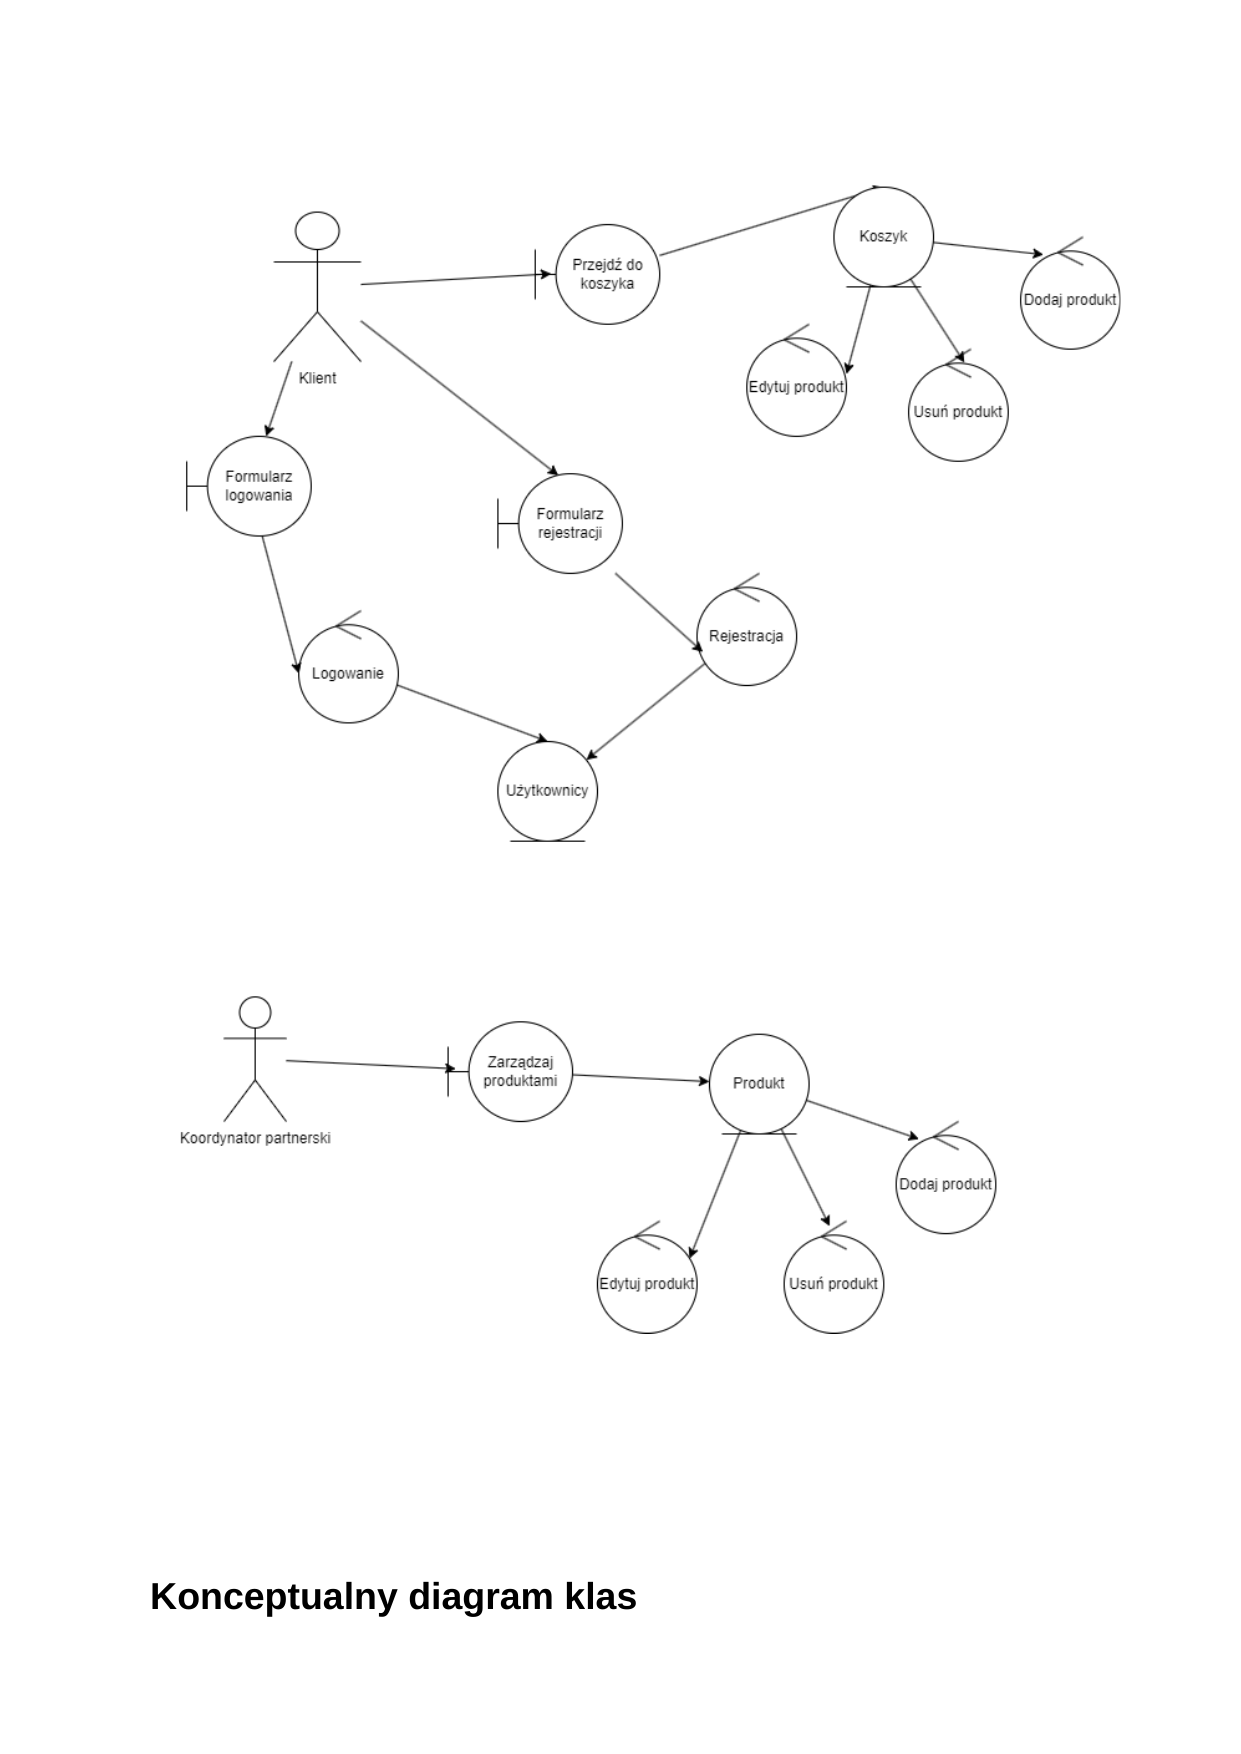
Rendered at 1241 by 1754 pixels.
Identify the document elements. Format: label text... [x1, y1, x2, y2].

subtitle Konceptualny diagram klas [150, 1574, 1090, 1618]
picture [180, 179, 1121, 1334]
